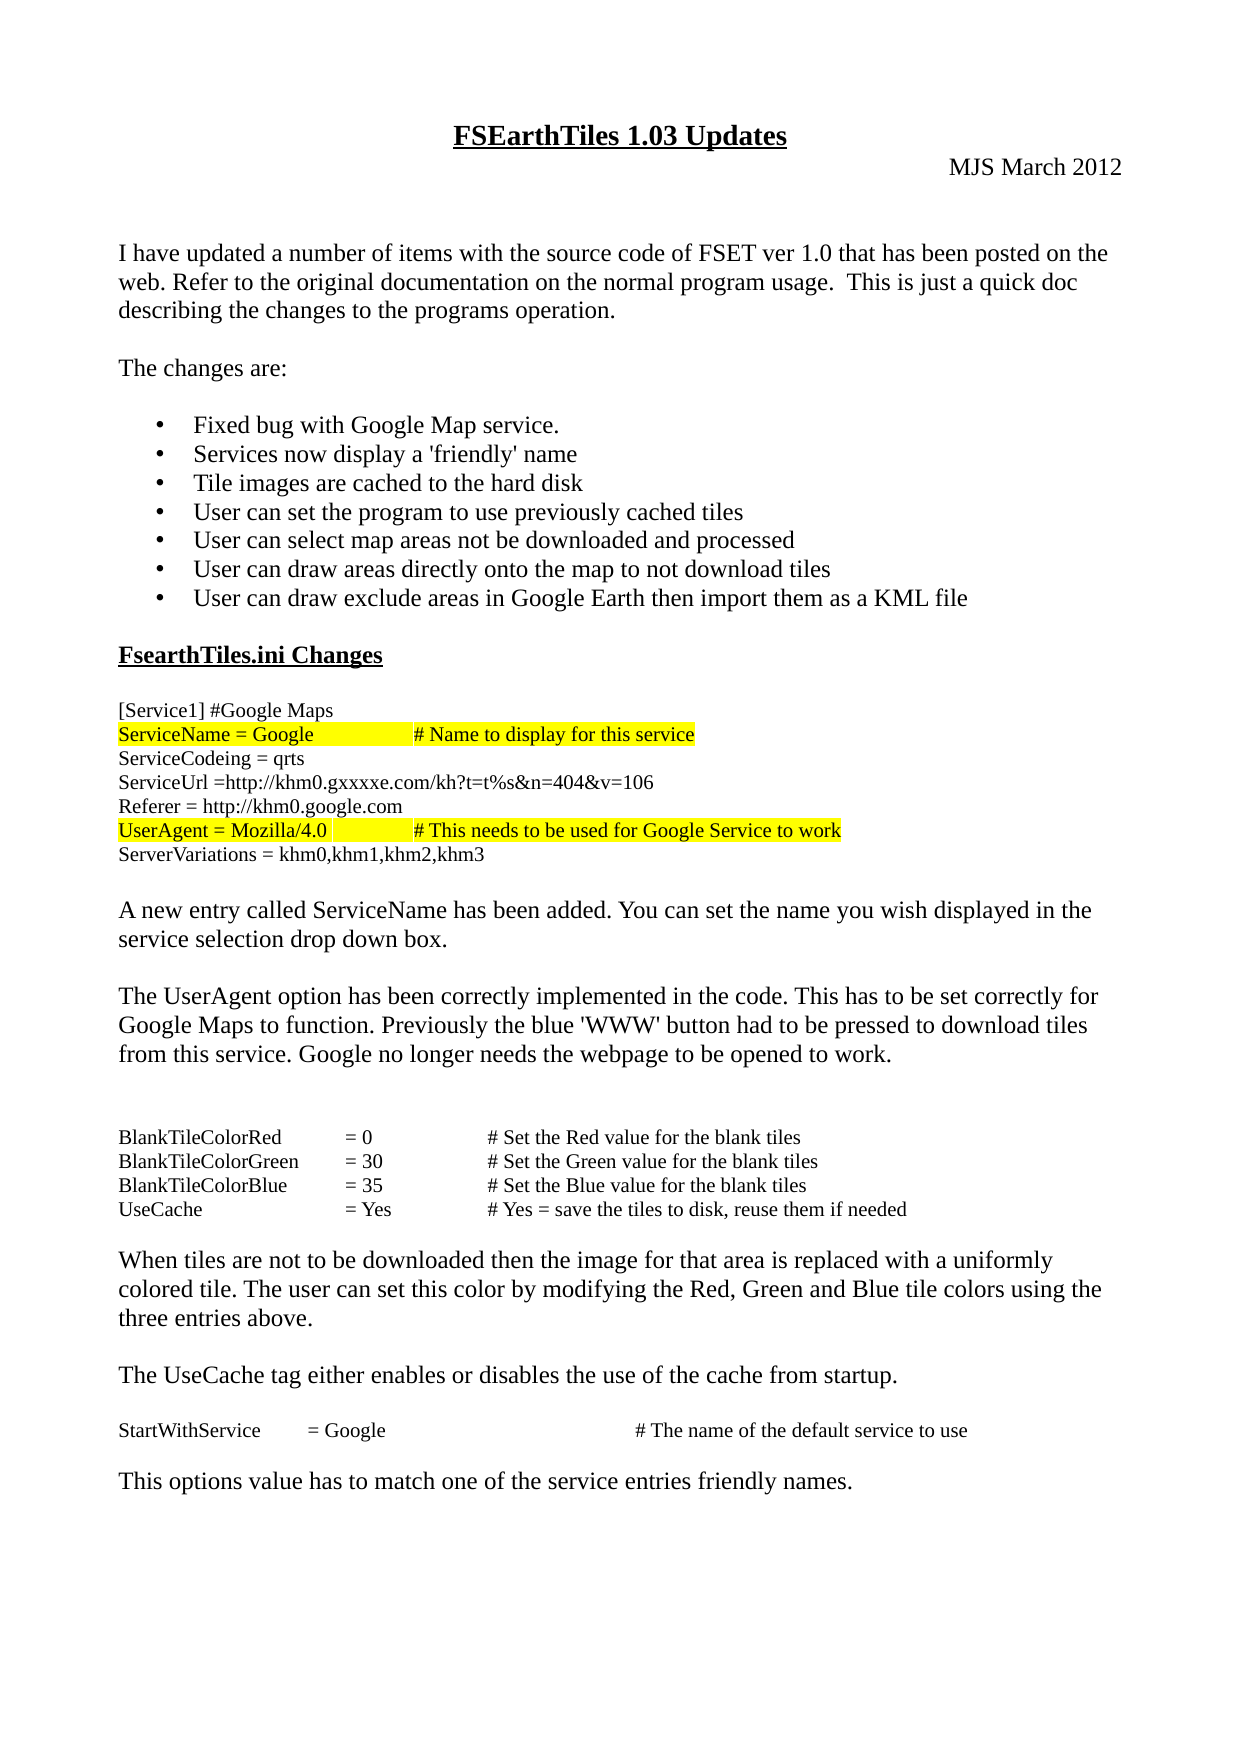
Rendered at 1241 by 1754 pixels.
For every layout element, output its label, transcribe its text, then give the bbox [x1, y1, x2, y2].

text BlankTileColorRed = 0 # Set the Red value for the blank tiles [118, 1125, 1122, 1149]
text ServiceUrl =http://khm0.gxxxxe.com/kh?t=t%s&n=404&v=106 [118, 770, 1122, 794]
list User can draw areas directly onto the map to not download tiles [156, 554, 1122, 583]
list User can select map areas not be downloaded and processed [156, 525, 1122, 554]
text I have updated a number of items with the source code of FSET ver 1.0 that has been posted on the web. Refer to the original documentation on the normal program usage. This is just a quick doc describing the changes to the programs operation. [118, 238, 1122, 324]
text BlankTileColorBlue = 35 # Set the Blue value for the blank tiles [118, 1173, 1122, 1197]
text [Service1] #Google Maps [118, 698, 1122, 722]
text UserAgent = Mozilla/4.0 # This needs to be used for Google Service to work [118, 818, 1122, 842]
list Fixed bug with Google Map service. [156, 410, 1122, 439]
list User can draw exclude areas in Google Earth then import them as a KML file [156, 583, 1122, 612]
text ServiceName = Google # Name to display for this service [118, 722, 1122, 746]
text When tiles are not to be downloaded then the image for that area is replaced with a uniformly colored tile. The user can set this color by modifying the Red, Green and Blue tile colors using the three entries above. [118, 1245, 1122, 1332]
list User can set the program to use previously cached tiles [156, 497, 1122, 525]
text The changes are: [118, 353, 1122, 382]
text UseCache = Yes # Yes = save the tiles to disk, reuse them if needed [118, 1197, 1122, 1221]
list Tile images are cached to the hard disk [156, 468, 1122, 497]
text ServerVariations = khm0,khm1,khm2,khm3 [118, 842, 1122, 866]
text FsearthTiles.ini Changes [118, 640, 1122, 669]
text This options value has to match one of the service entries friendly names. [118, 1466, 1122, 1495]
text A new entry called ServiceName has been added. You can set the name you wish displayed in the service selection drop down box. [118, 895, 1122, 953]
list Services now display a 'friendly' name [156, 439, 1122, 468]
text StartWithService = Google # The name of the default service to use [118, 1418, 1122, 1442]
text FSEarthTiles 1.03 Updates [118, 118, 1122, 152]
text ServiceCodeing = qrts [118, 746, 1122, 770]
text MJS March 2012 [118, 152, 1122, 180]
text Referer = http://khm0.google.com [118, 794, 1122, 818]
text BlankTileColorGreen = 30 # Set the Green value for the blank tiles [118, 1149, 1122, 1173]
text The UserAgent option has been correctly implemented in the code. This has to be set correctly for Google Maps to function. Previously the blue 'WWW' button had to be pressed to download tiles from this service. Google no longer needs the webpage to be opened to work. [118, 981, 1122, 1068]
text The UseCache tag either enables or disables the use of the cache from startup. [118, 1360, 1122, 1389]
